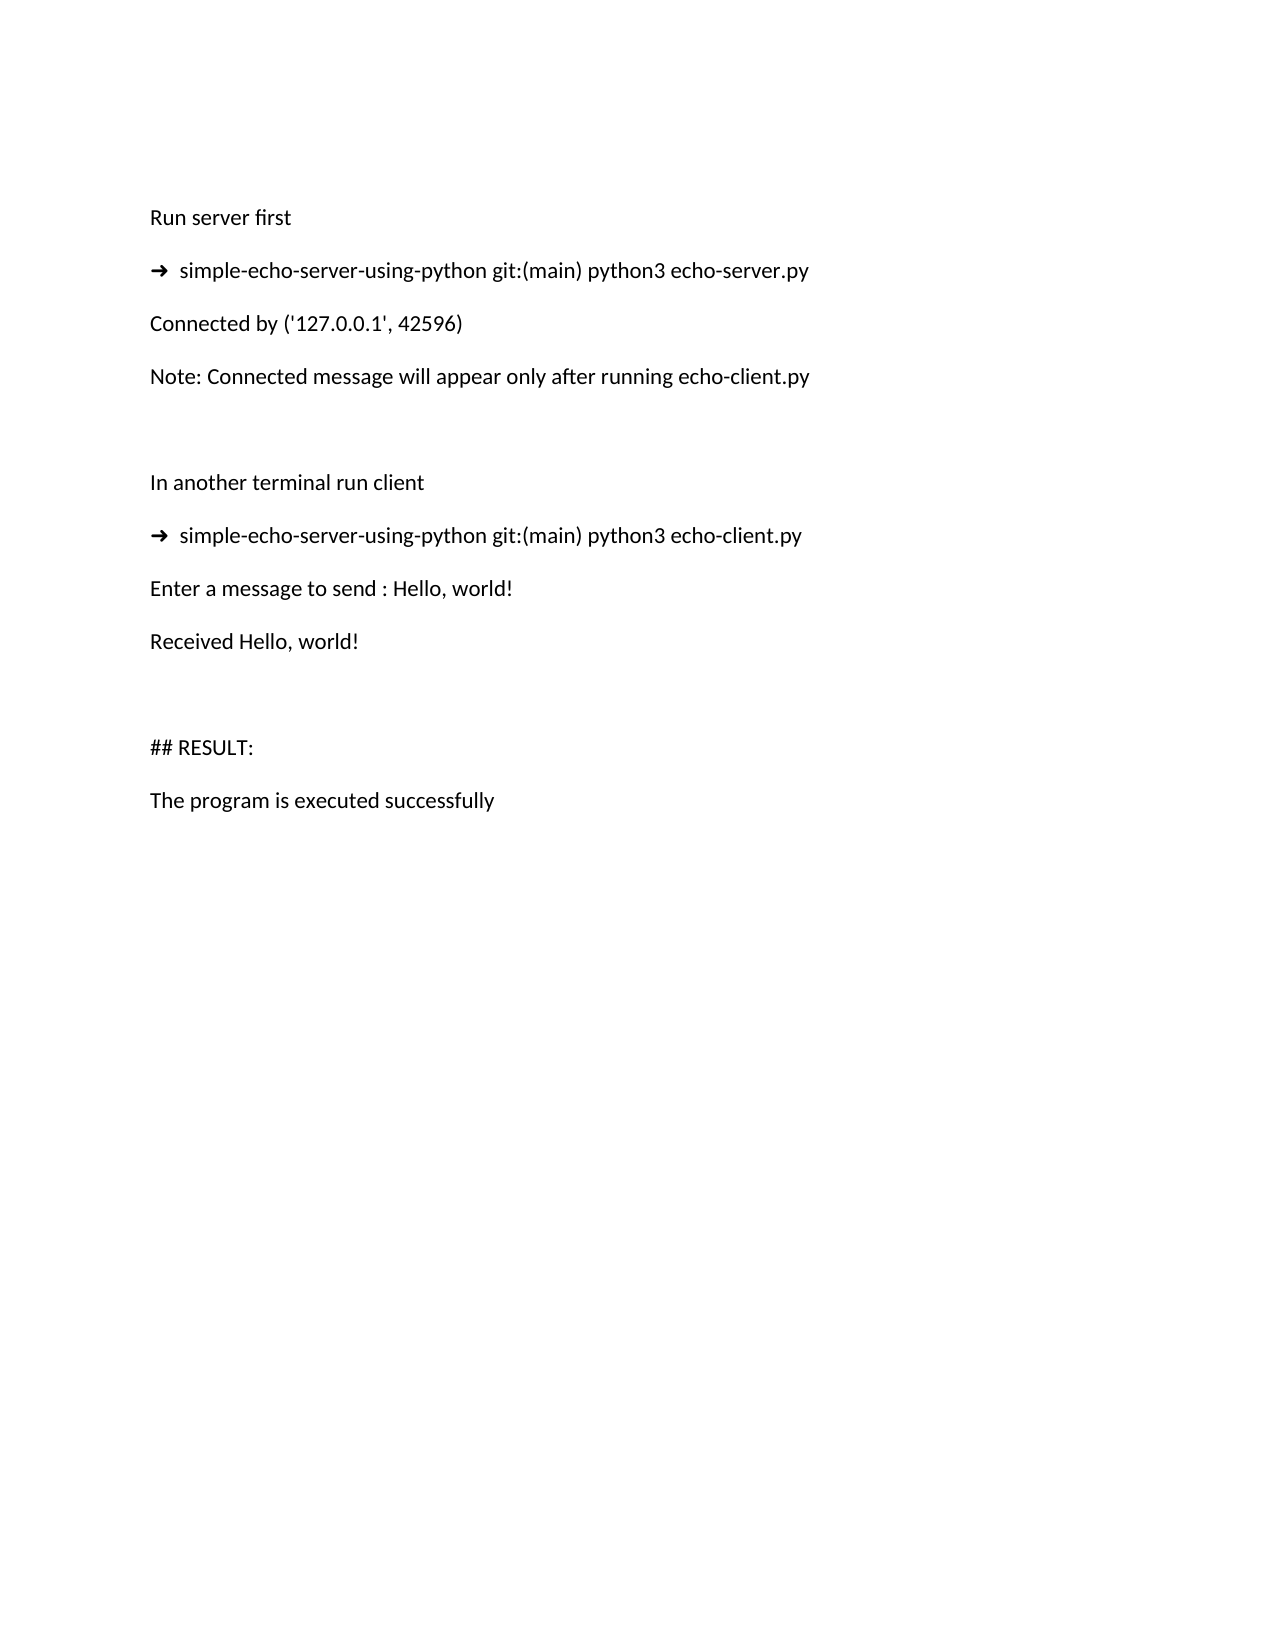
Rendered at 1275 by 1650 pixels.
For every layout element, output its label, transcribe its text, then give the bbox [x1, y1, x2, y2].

text ## RESULT: [150, 733, 1125, 761]
text Run server first [150, 203, 1125, 231]
text Note: Connected message will appear only after running echo-client.py [150, 362, 1125, 390]
text In another terminal run client [150, 468, 1125, 496]
text Received Hello, world! [150, 627, 1125, 655]
text Connected by ('127.0.0.1', 42596) [150, 309, 1125, 337]
text The program is executed successfully [150, 786, 1125, 814]
text ➜ simple-echo-server-using-python git:(main) python3 echo-server.py [150, 256, 1125, 284]
text ➜ simple-echo-server-using-python git:(main) python3 echo-client.py [150, 521, 1125, 549]
text Enter a message to send : Hello, world! [150, 574, 1125, 602]
